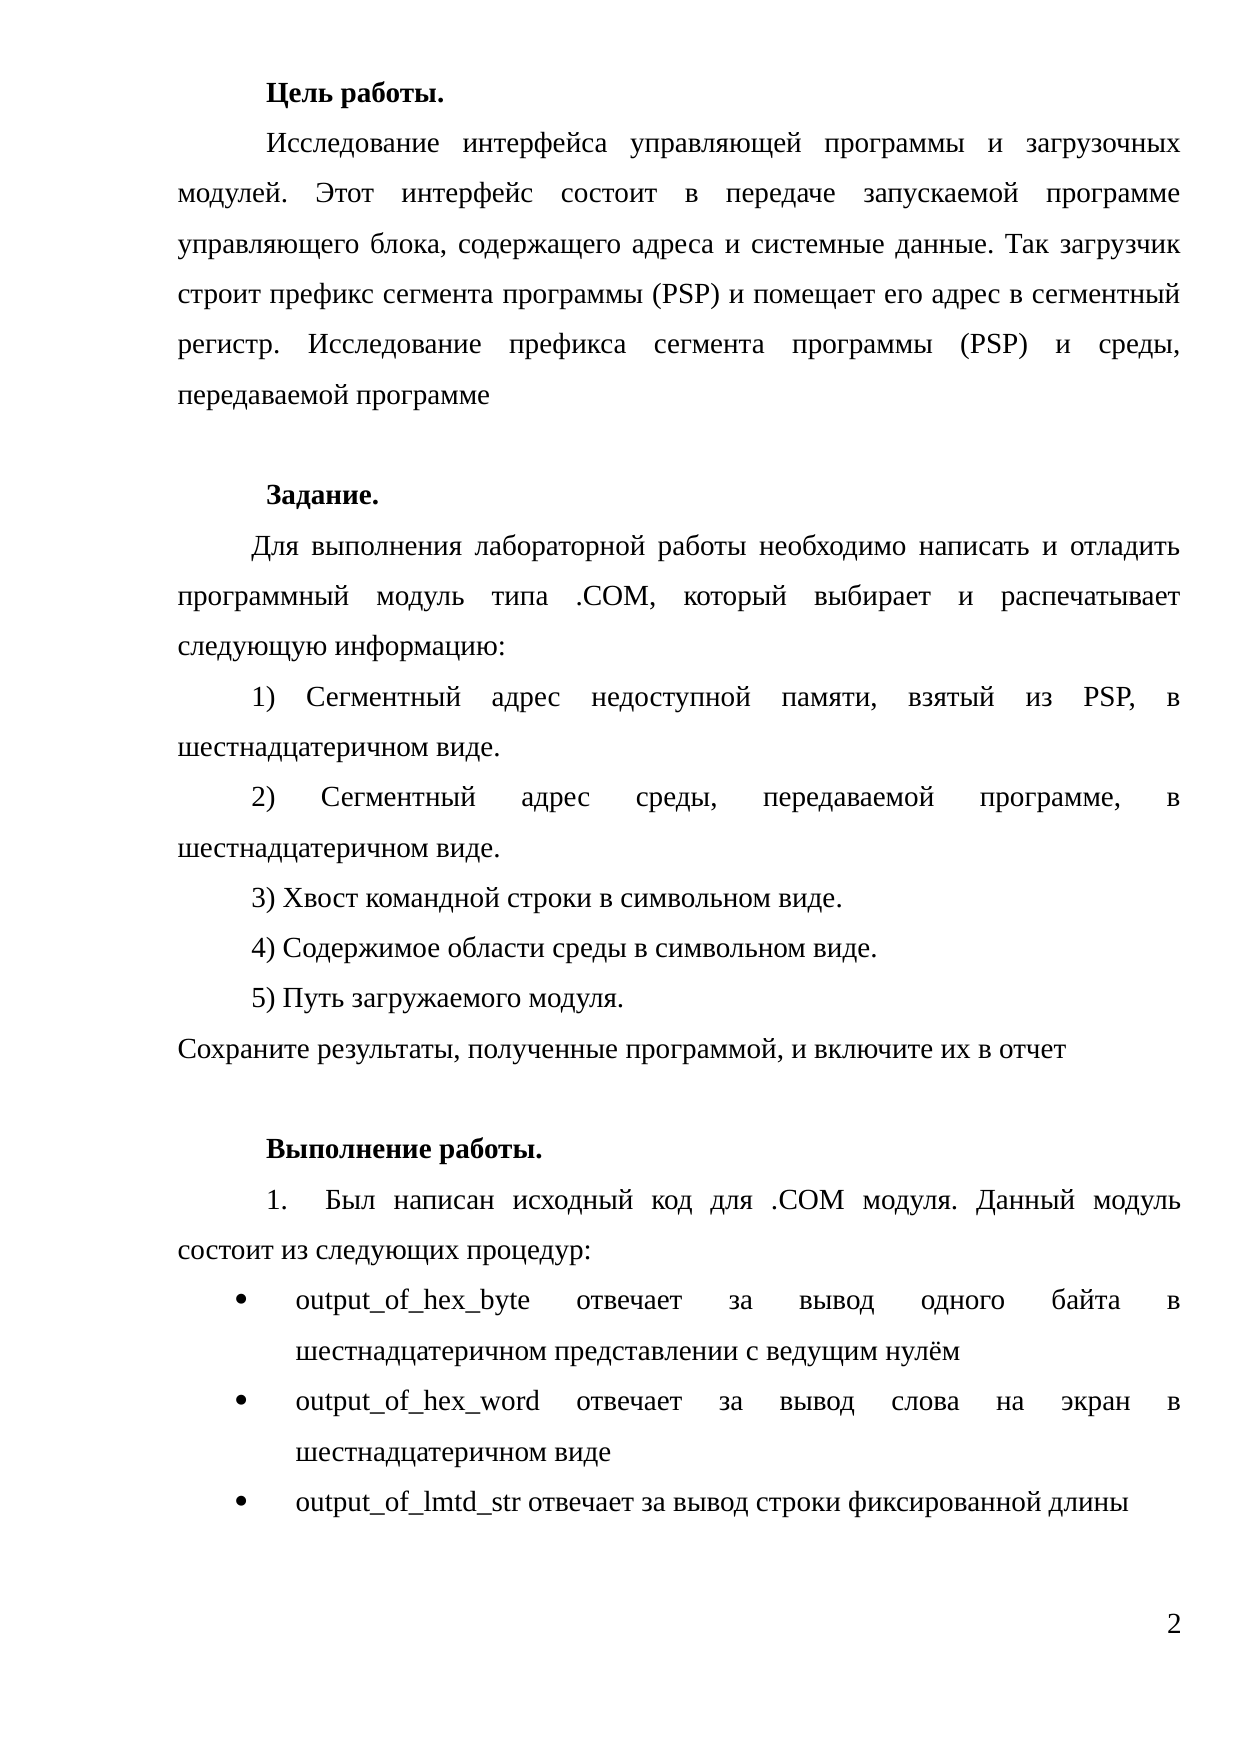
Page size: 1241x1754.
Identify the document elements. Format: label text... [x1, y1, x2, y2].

subtitle Задание. [177, 477, 1181, 511]
list output_of_hex_byte отвечает за вывод одного байта в шестнадцатеричном представлении с ведущим нулём [236, 1282, 1181, 1366]
text 2) Сегментный адрес среды, передаваемой программе, в шестнадцатеричном виде. [177, 779, 1181, 863]
text 4) Содержимое области среды в символьном виде. [177, 930, 1181, 964]
text 3) Хвост командной строки в символьном виде. [177, 880, 1181, 913]
text 5) Путь загружаемого модуля. [177, 981, 1181, 1014]
subtitle Исследование интерфейса управляющей программы и загрузочных модулей. Этот интерфейс состоит в передаче запускаемой программе управляющего блока, содержащего адреса и системные данные. Так загрузчик строит префикс сегмента программы (PSP) и помещает его адрес в сегментный регистр. Исследование префикса сегмента программы (PSP) и среды, передаваемой программе [177, 125, 1181, 410]
subtitle Выполнение работы. [177, 1132, 1181, 1165]
list Был написан исходный код для .COM модуля. Данный модуль состоит из следующих процедур: [177, 1182, 1181, 1266]
text 1) Сегментный адрес недоступной памяти, взятый из PSP, в шестнадцатеричном виде. [177, 679, 1181, 763]
list output_of_hex_word отвечает за вывод слова на экран в шестнадцатеричном виде [236, 1383, 1181, 1467]
text Сохраните результаты, полученные программой, и включите их в отчет [177, 1031, 1181, 1064]
list output_of_lmtd_str отвечает за вывод строки фиксированной длины [236, 1484, 1181, 1518]
text Для выполнения лабораторной работы необходимо написать и отладить программный модуль типа .COM, который выбирает и распечатывает следующую информацию: [177, 528, 1181, 662]
subtitle Цель работы. [177, 75, 1181, 108]
